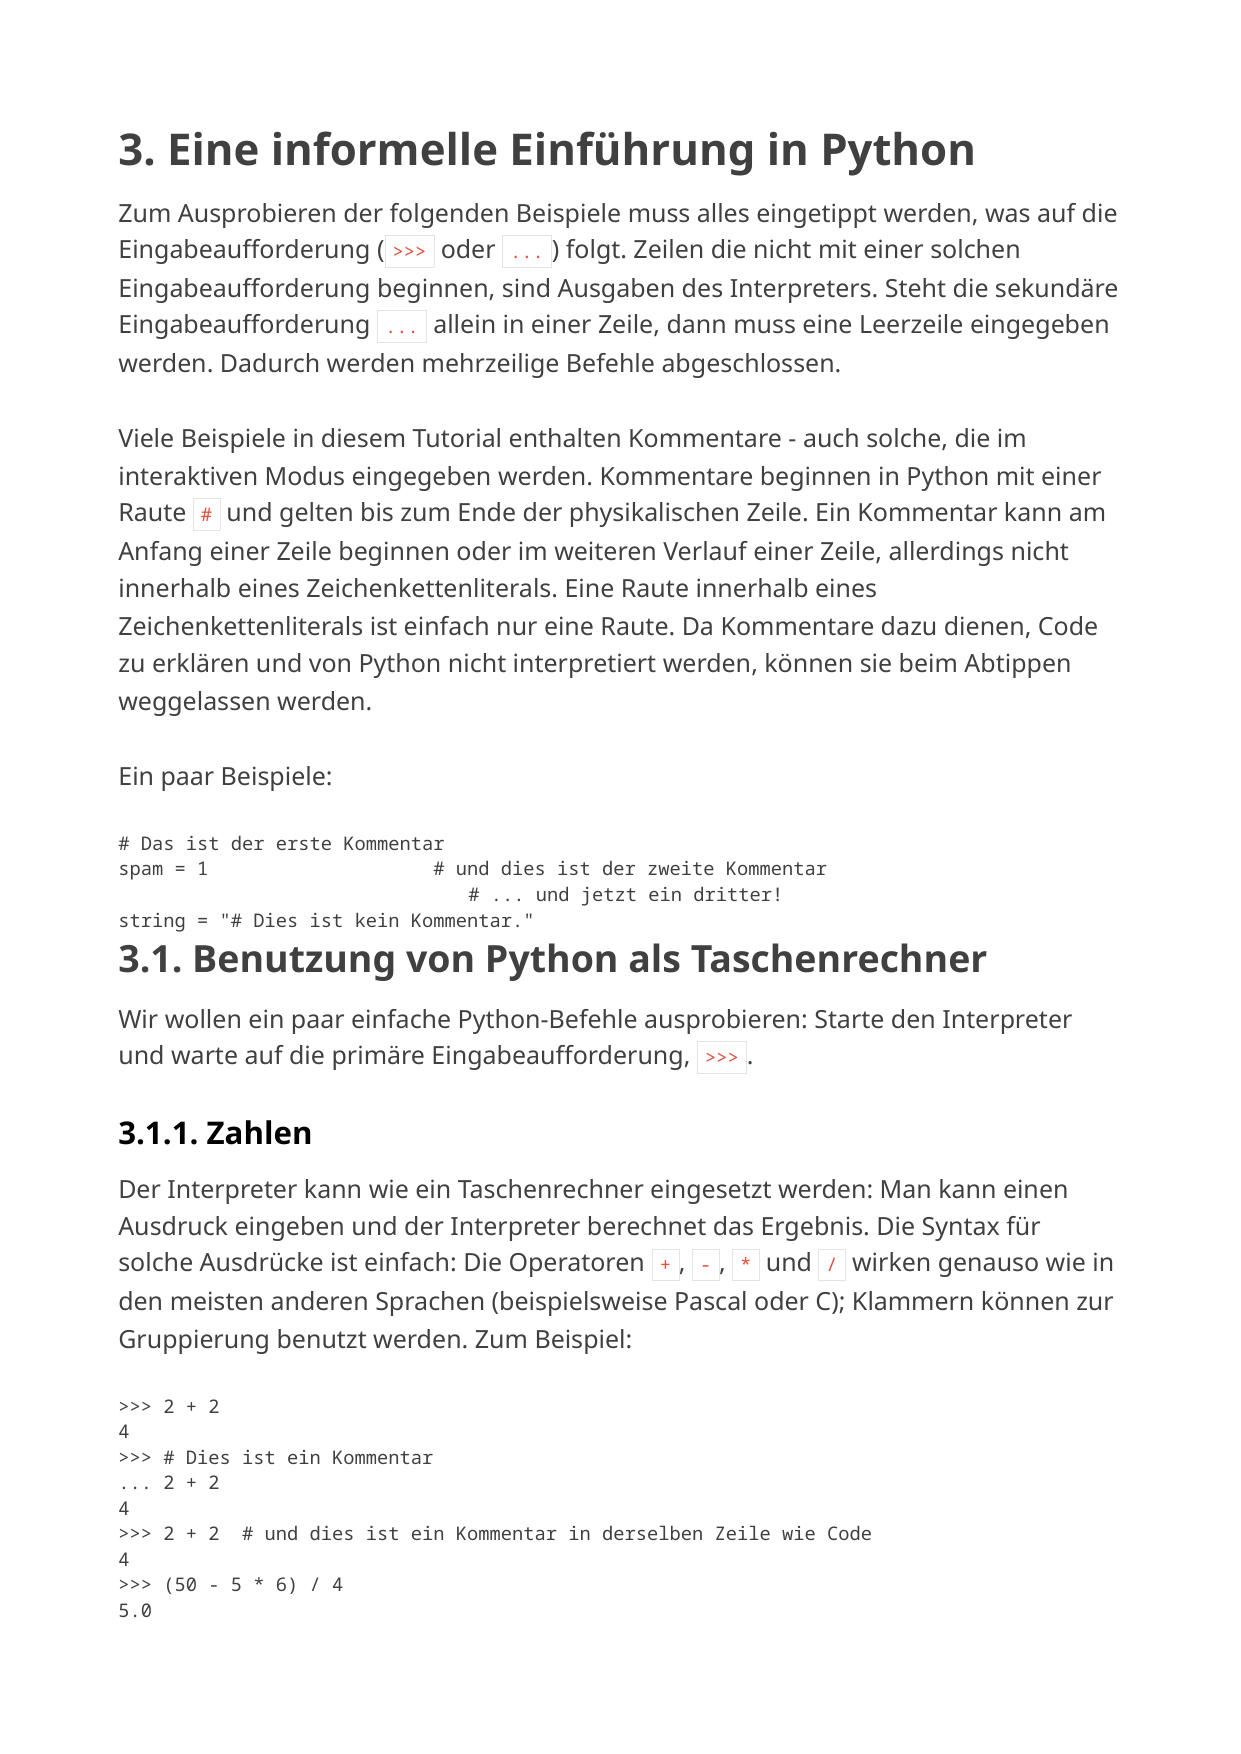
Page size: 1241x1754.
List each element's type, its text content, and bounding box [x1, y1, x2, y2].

text 4 [118, 1495, 1122, 1521]
text 4 [118, 1418, 1122, 1444]
text # ... und jetzt ein dritter! [118, 881, 1122, 907]
text # Das ist der erste Kommentar [118, 830, 1122, 855]
text 4 [118, 1546, 1122, 1572]
text >>> 2 + 2 # und dies ist ein Kommentar in derselben Zeile wie Code [118, 1521, 1122, 1546]
text 5.0 [118, 1597, 1122, 1623]
text Wir wollen ein paar einfache Python-Befehle ausprobieren: Starte den Interpreter und warte auf die primäre Eingabeaufforderung, >>>. [118, 998, 1122, 1073]
text Zum Ausprobieren der folgenden Beispiele muss alles eingetippt werden, was auf die Eingabeaufforderung (>>> oder ...) folgt. Zeilen die nicht mit einer solchen Eingabeaufforderung beginnen, sind Ausgaben des Interpreters. Steht die sekundäre Eingabeaufforderung ... allein in einer Zeile, dann muss eine Leerzeile eingegeben werden. Dadurch werden mehrzeilige Befehle abgeschlossen. [118, 192, 1122, 380]
text Viele Beispiele in diesem Tutorial enthalten Kommentare - auch solche, die im interaktiven Modus eingegeben werden. Kommentare beginnen in Python mit einer Raute # und gelten bis zum Ende der physikalischen Zeile. Ein Kommentar kann am Anfang einer Zeile beginnen oder im weiteren Verlauf einer Zeile, allerdings nicht innerhalb eines Zeichenkettenliterals. Eine Raute innerhalb eines Zeichenkettenliterals ist einfach nur eine Raute. Da Kommentare dazu dienen, Code zu erklären und von Python nicht interpretiert werden, können sie beim Abtippen weggelassen werden. [118, 417, 1122, 717]
text >>> # Dies ist ein Kommentar [118, 1444, 1122, 1469]
text string = "# Dies ist kein Kommentar." [118, 907, 1122, 933]
text >>> 2 + 2 [118, 1393, 1122, 1418]
text Ein paar Beispiele: [118, 755, 1122, 792]
text Der Interpreter kann wie ein Taschenrechner eingesetzt werden: Man kann einen Ausdruck eingeben und der Interpreter berechnet das Ergebnis. Die Syntax für solche Ausdrücke ist einfach: Die Operatoren +, -, * und / wirken genauso wie in den meisten anderen Sprachen (beispielsweise Pascal oder C); Klammern können zur Gruppierung benutzt werden. Zum Beispiel: [118, 1168, 1122, 1356]
text >>> (50 - 5 * 6) / 4 [118, 1572, 1122, 1597]
subtitle 3.1. Benutzung von Python als Taschenrechner [118, 933, 1122, 984]
subtitle 3.1.1. Zahlen [118, 1111, 1122, 1153]
subtitle 3. Eine informelle Einführung in Python [118, 118, 1122, 178]
text spam = 1 # und dies ist der zweite Kommentar [118, 855, 1122, 881]
text ... 2 + 2 [118, 1469, 1122, 1495]
